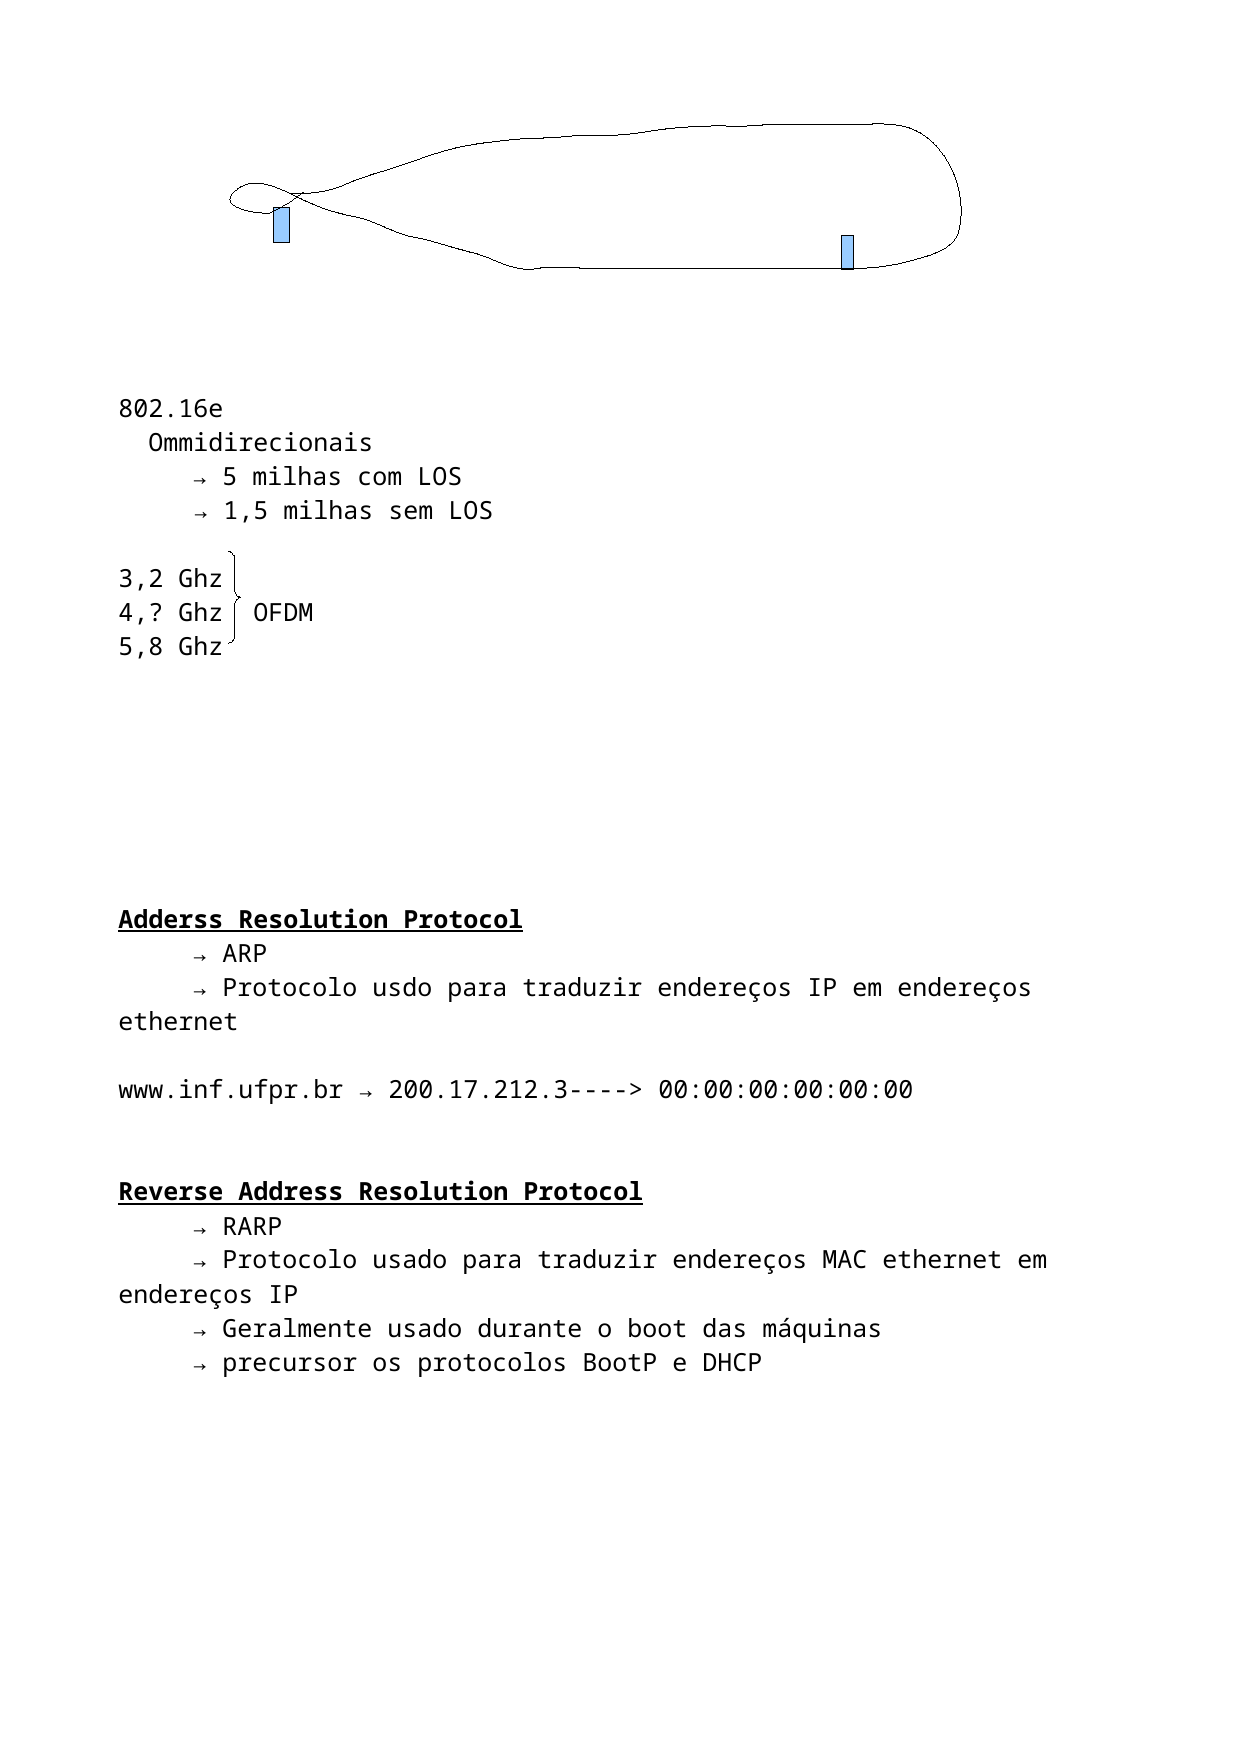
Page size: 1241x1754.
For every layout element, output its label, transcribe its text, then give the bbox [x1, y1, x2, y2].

text → precursor os protocolos BootP e DHCP [118, 1344, 1122, 1378]
text Ommidirecionais [118, 425, 1122, 459]
text → Protocolo usado para traduzir endereços MAC ethernet em endereços IP [118, 1242, 1122, 1310]
text → Geralmente usado durante o boot das máquinas [118, 1310, 1122, 1344]
text → 1,5 milhas sem LOS [118, 493, 1122, 527]
text 3,2 Ghz [118, 561, 1122, 595]
text 802.16e [118, 391, 1122, 425]
text → RARP [118, 1208, 1122, 1242]
text → Protocolo usdo para traduzir endereços IP em endereços ethernet [118, 970, 1122, 1038]
text → ARP [118, 936, 1122, 970]
text → 5 milhas com LOS [118, 459, 1122, 493]
text Adderss Resolution Protocol [118, 902, 1122, 936]
text www.inf.ufpr.br → 200.17.212.3----> 00:00:00:00:00:00 [118, 1072, 1122, 1106]
text 5,8 Ghz [118, 629, 1122, 663]
text 4,? Ghz OFDM [118, 595, 1122, 629]
text Reverse Address Resolution Protocol [118, 1174, 1122, 1208]
